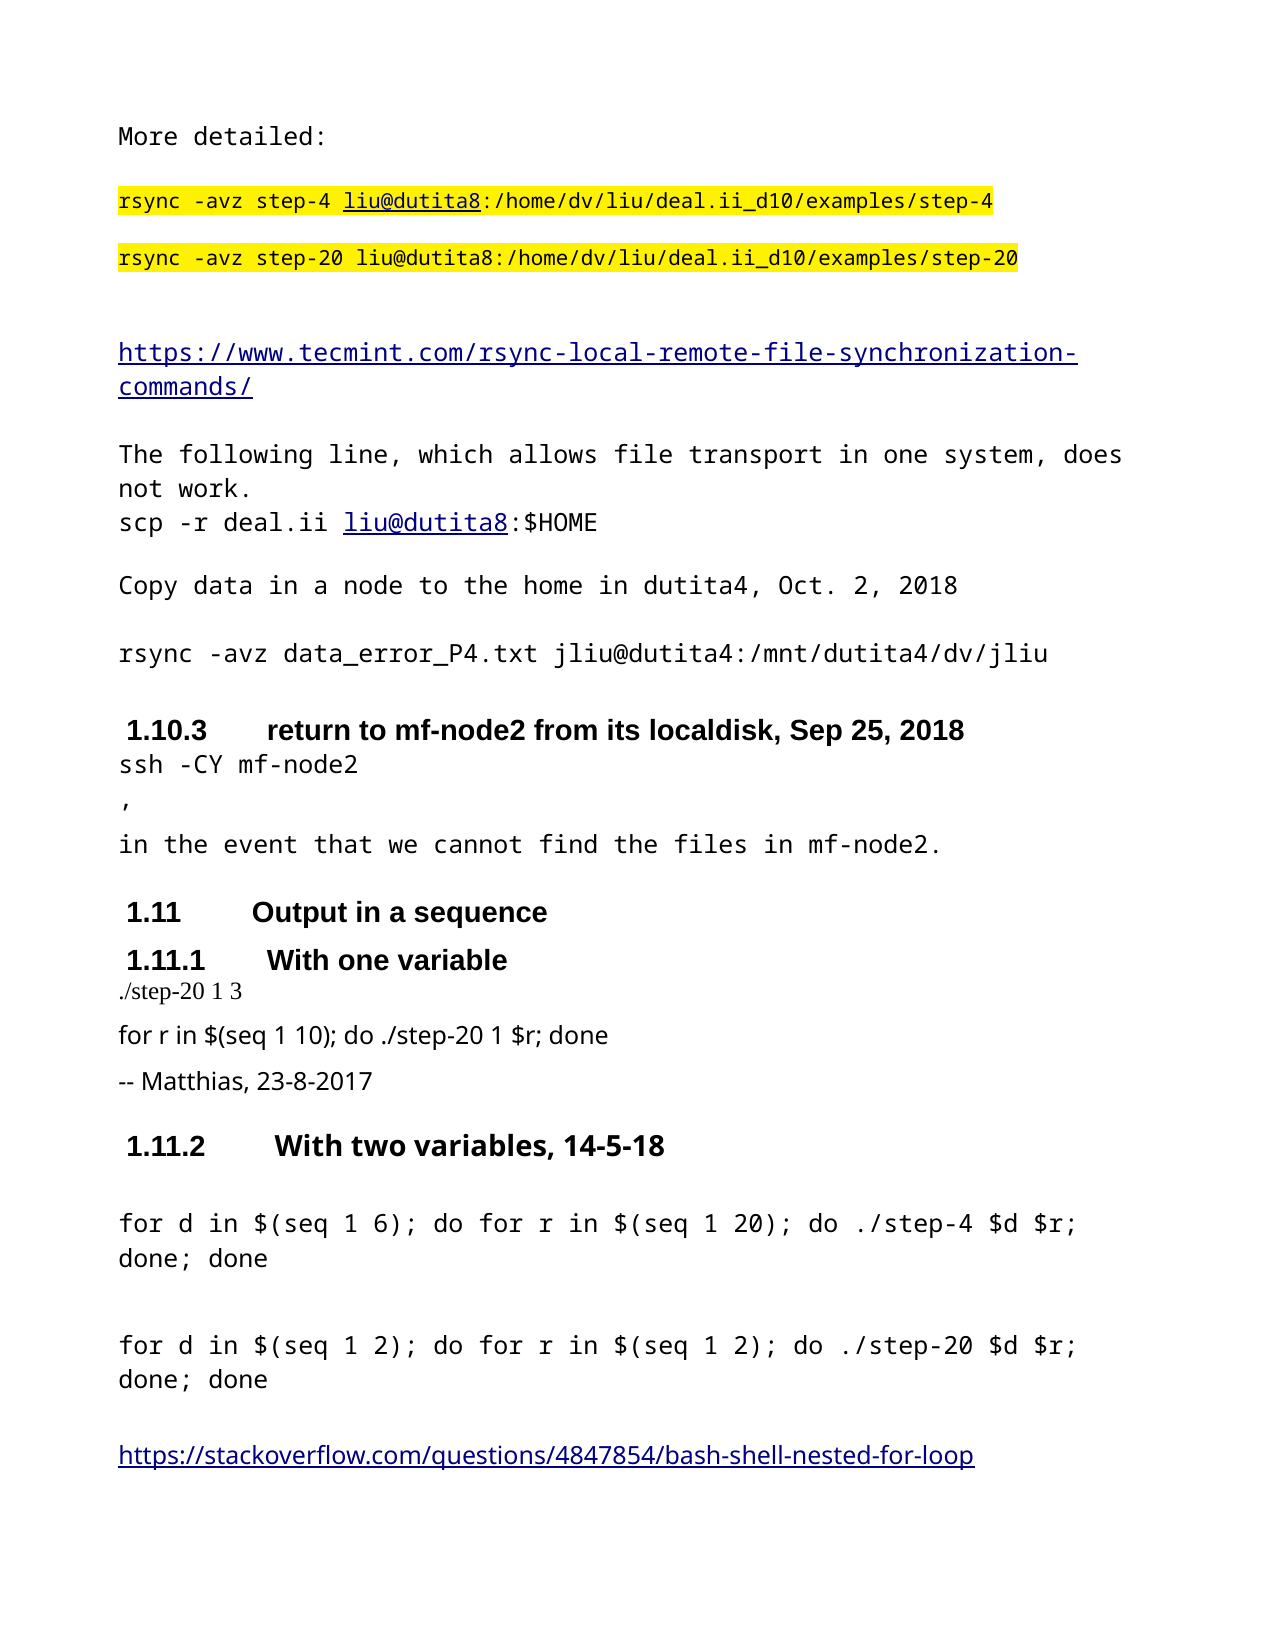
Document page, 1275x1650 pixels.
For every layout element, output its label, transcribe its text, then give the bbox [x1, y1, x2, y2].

text More detailed: [118, 118, 1157, 152]
text for d in $(seq 1 6); do for r in $(seq 1 20); do ./step-4 $d $r; done; done [118, 1206, 1157, 1274]
text for d in $(seq 1 2); do for r in $(seq 1 2); do ./step-20 $d $r; done; done [118, 1328, 1157, 1425]
text scp -r deal.ii liu@dutita8:$HOME [118, 505, 1157, 567]
text rsync -avz step-20 liu@dutita8:/home/dv/liu/deal.ii_d10/examples/step-20 [118, 243, 1157, 300]
text rsync -avz step-4 liu@dutita8:/home/dv/liu/deal.ii_d10/examples/step-4 [118, 186, 1157, 215]
text Copy data in a node to the home in dutita4, Oct. 2, 2018 [118, 567, 1157, 602]
text https://stackoverflow.com/questions/4847854/bash-shell-nested-for-loop [118, 1437, 1157, 1471]
text https://www.tecmint.com/rsync-local-remote-file-synchronization-commands/ [118, 334, 1157, 402]
subtitle return to mf-node2 from its localdisk, Sep 25, 2018 [118, 713, 1157, 747]
text ./step-20 1 3 [118, 976, 1157, 1005]
text rsync -avz data_error_P4.txt jliu@dutita4:/mnt/dutita4/dv/jliu [118, 636, 1157, 698]
subtitle With one variable [118, 943, 1157, 976]
text for r in $(seq 1 10); do ./step-20 1 $r; done [118, 1017, 1157, 1052]
subtitle Output in a sequence [118, 894, 1157, 928]
text ssh -CY mf-node2 , [118, 747, 1157, 815]
text -- Matthias, 23-8-2017 [118, 1064, 1157, 1098]
subtitle With two variables, 14-5-18 [118, 1125, 1157, 1165]
text in the event that we cannot find the files in mf-node2. [118, 827, 1157, 861]
text The following line, which allows file transport in one system, does not work. [118, 437, 1157, 505]
